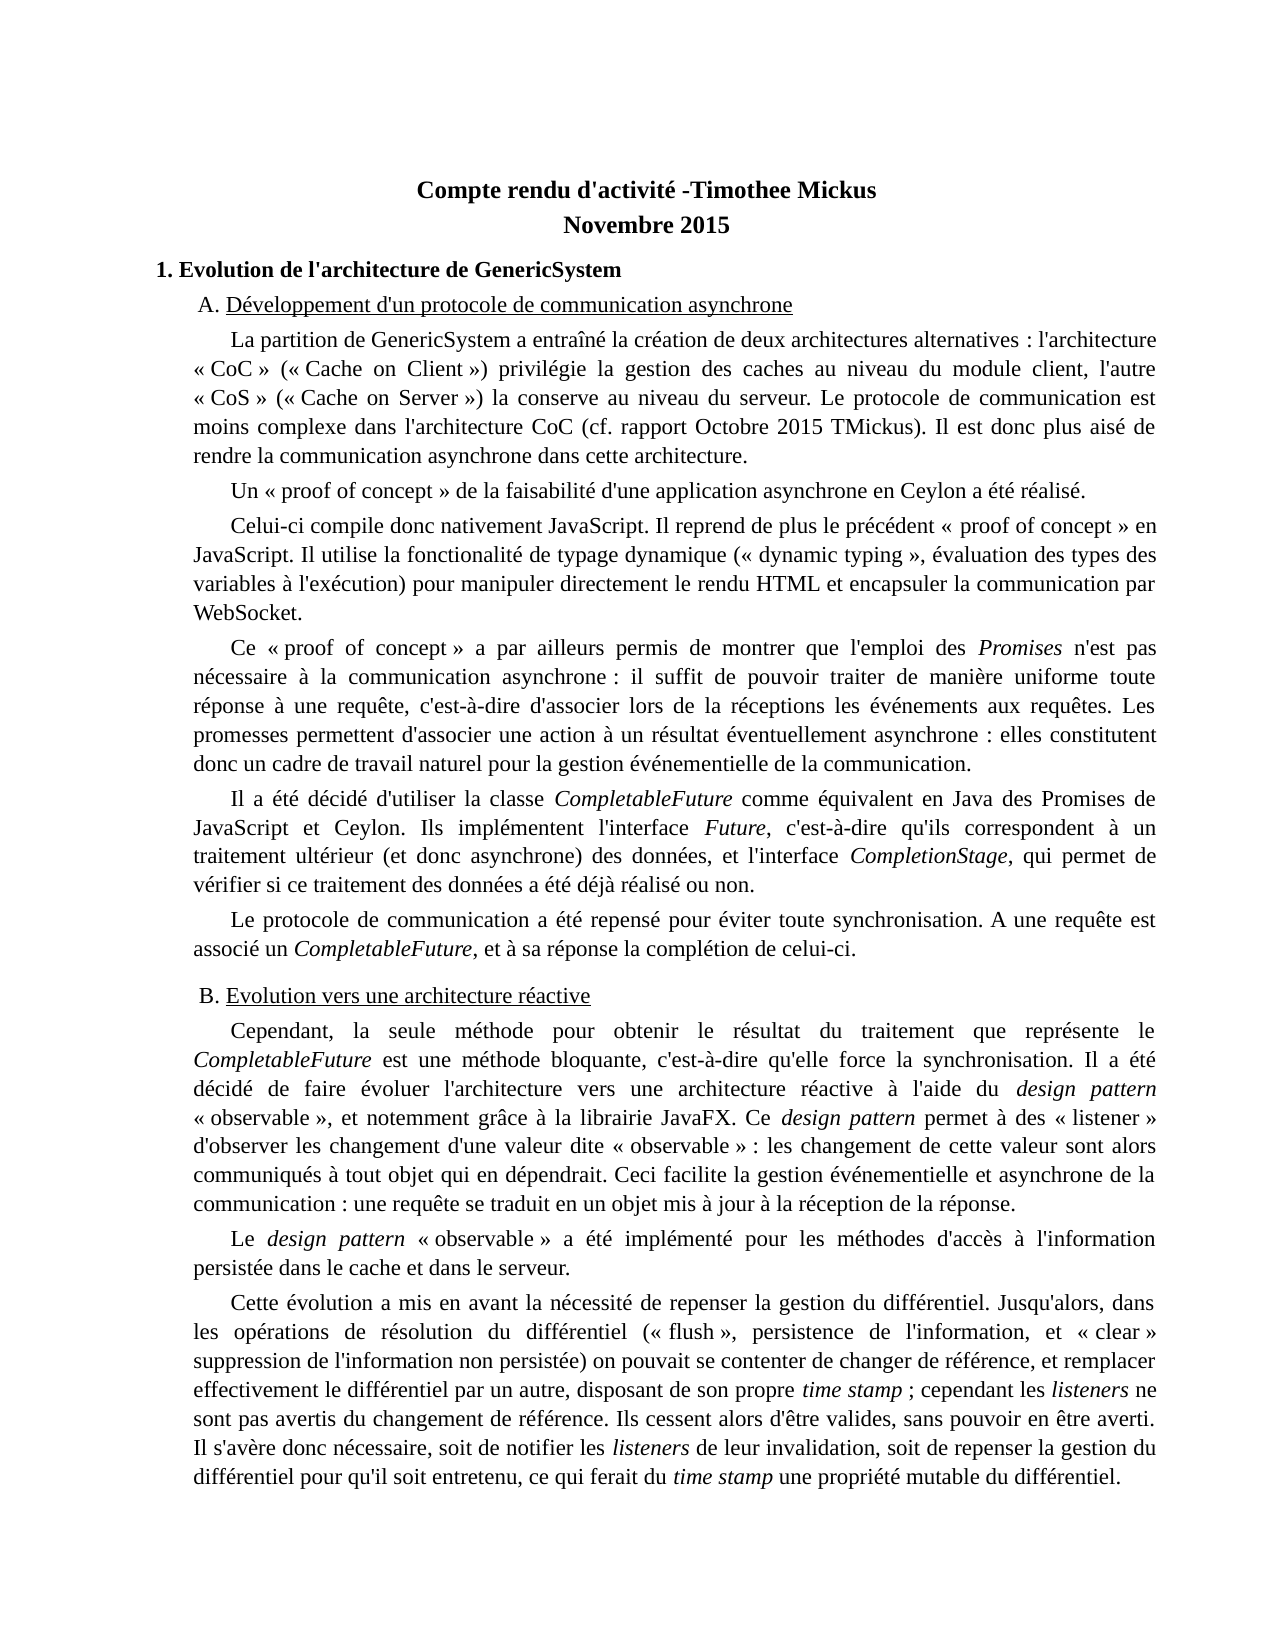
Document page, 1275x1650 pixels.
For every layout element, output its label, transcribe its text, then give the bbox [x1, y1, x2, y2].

list Evolution vers une architecture réactive [193, 982, 1157, 1008]
list Le design pattern « observable » a été implémenté pour les méthodes d'accès à l'information persistée dans le cache et dans le serveur. [193, 1225, 1157, 1281]
list Il a été décidé d'utiliser la classe CompletableFuture comme équivalent en Java des Promises de JavaScript et Ceylon. Ils implémentent l'interface Future, c'est-à-dire qu'ils correspondent à un traitement ultérieur (et donc asynchrone) des données, et l'interface CompletionStage, qui permet de vérifier si ce traitement des données a été déjà réalisé ou non. [193, 784, 1157, 898]
list Développement d'un protocole de communication asynchrone [193, 291, 1157, 317]
text Novembre 2015 [118, 210, 1157, 239]
list Cependant, la seule méthode pour obtenir le résultat du traitement que représente le CompletableFuture est une méthode bloquante, c'est-à-dire qu'elle force la synchronisation. Il a été décidé de faire évoluer l'architecture vers une architecture réactive à l'aide du design pattern « observable », et notemment grâce à la librairie JavaFX. Ce design pattern permet à des « listener » d'observer les changement d'une valeur dite « observable » : les changement de cette valeur sont alors communiqués à tout objet qui en dépendrait. Ceci facilite la gestion événementielle et asynchrone de la communication : une requête se traduit en un objet mis à jour à la réception de la réponse. [193, 1017, 1157, 1217]
list Ce « proof of concept » a par ailleurs permis de montrer que l'emploi des Promises n'est pas nécessaire à la communication asynchrone : il suffit de pouvoir traiter de manière uniforme toute réponse à une requête, c'est-à-dire d'associer lors de la réceptions les événements aux requêtes. Les promesses permettent d'associer une action à un résultat éventuellement asynchrone : elles constitutent donc un cadre de travail naturel pour la gestion événementielle de la communication. [193, 634, 1157, 776]
list Celui-ci compile donc nativement JavaScript. Il reprend de plus le précédent « proof of concept » en JavaScript. Il utilise la fonctionalité de typage dynamique (« dynamic typing », évaluation des types des variables à l'exécution) pour manipuler directement le rendu HTML et encapsuler la communication par WebSocket. [193, 512, 1157, 625]
text Compte rendu d'activité -Timothee Mickus [118, 176, 1157, 204]
list Cette évolution a mis en avant la nécessité de repenser la gestion du différentiel. Jusqu'alors, dans les opérations de résolution du différentiel (« flush », persistence de l'information, et « clear » suppression de l'information non persistée) on pouvait se contenter de changer de référence, et remplacer effectivement le différentiel par un autre, disposant de son propre time stamp ; cependant les listeners ne sont pas avertis du changement de référence. Ils cessent alors d'être valides, sans pouvoir en être averti. Il s'avère donc nécessaire, soit de notifier les listeners de leur invalidation, soit de repenser la gestion du différentiel pour qu'il soit entretenu, ce qui ferait du time stamp une propriété mutable du différentiel. [193, 1289, 1157, 1489]
list Un « proof of concept » de la faisabilité d'une application asynchrone en Ceylon a été réalisé. [193, 477, 1157, 503]
list Evolution de l'architecture de GenericSystem [156, 256, 1157, 282]
list Le protocole de communication a été repensé pour éviter toute synchronisation. A une requête est associé un CompletableFuture, et à sa réponse la complétion de celui-ci. [193, 906, 1157, 962]
list La partition de GenericSystem a entraîné la création de deux architectures alternatives : l'architecture « CoC » (« Cache on Client ») privilégie la gestion des caches au niveau du module client, l'autre « CoS » (« Cache on Server ») la conserve au niveau du serveur. Le protocole de communication est moins complexe dans l'architecture CoC (cf. rapport Octobre 2015 TMickus). Il est donc plus aisé de rendre la communication asynchrone dans cette architecture. [193, 326, 1157, 468]
